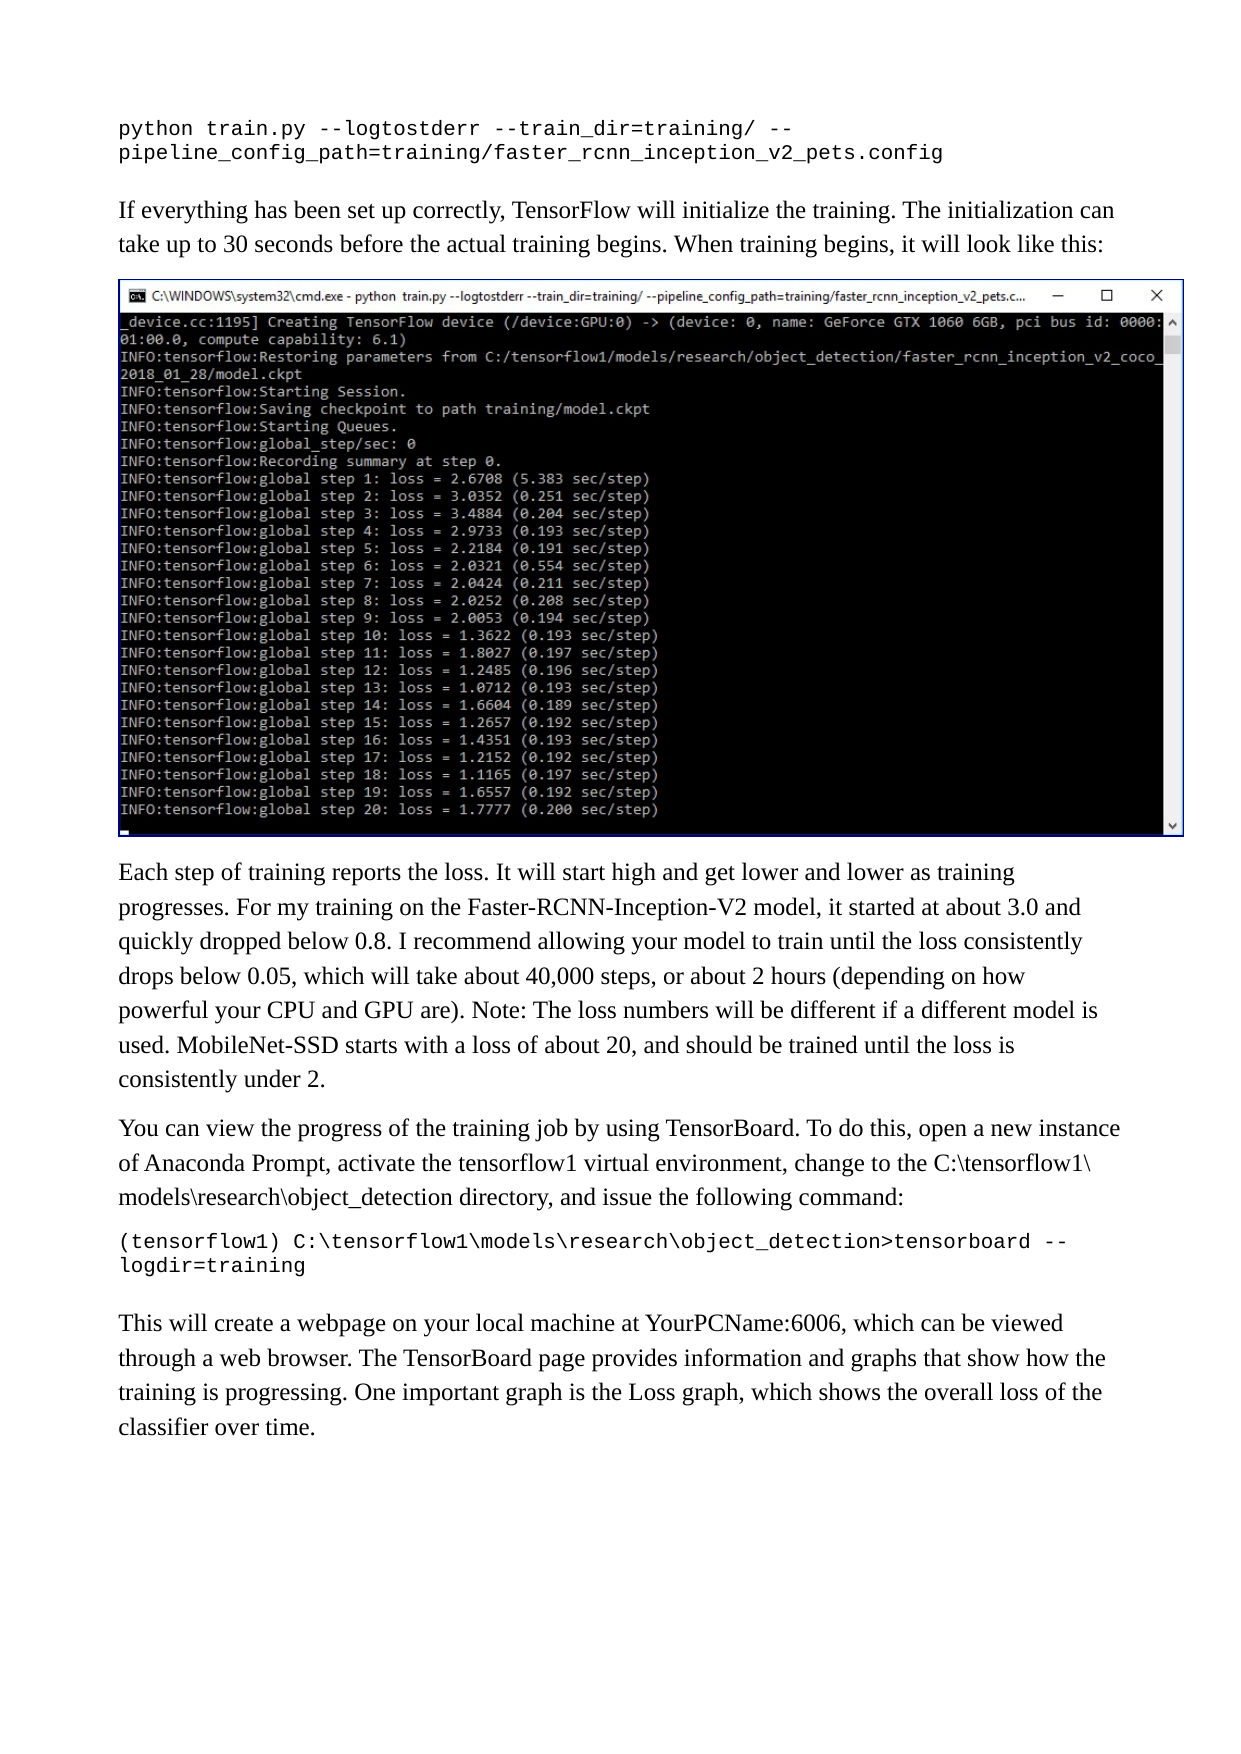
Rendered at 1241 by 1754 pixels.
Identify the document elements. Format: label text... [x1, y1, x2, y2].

picture [120, 280, 1183, 835]
text python train.py --logtostderr --train_dir=training/ --pipeline_config_path=training/faster_rcnn_inception_v2_pets.config [118, 118, 1122, 165]
text (tensorflow1) C:\tensorflow1\models\research\object_detection>tensorboard --logdir=training [118, 1231, 1122, 1279]
text If everything has been set up correctly, TensorFlow will initialize the training. The initialization can take up to 30 seconds before the actual training begins. When training begins, it will look like this: [118, 195, 1122, 258]
text This will create a webpage on your local machine at YourPCName:6006, which can be viewed through a web browser. The TensorBoard page provides information and graphs that show how the training is progressing. One important graph is the Loss graph, which shows the overall loss of the classifier over time. [118, 1308, 1122, 1440]
text You can view the progress of the training job by using TensorBoard. To do this, open a new instance of Anaconda Prompt, activate the tensorflow1 virtual environment, change to the C:\tensorflow1\models\research\object_detection directory, and issue the following command: [118, 1113, 1122, 1211]
text Each step of training reports the loss. It will start high and get lower and lower as training progresses. For my training on the Faster-RCNN-Inception-V2 model, it started at about 3.0 and quickly dropped below 0.8. I recommend allowing your model to train until the loss consistently drops below 0.05, which will take about 40,000 steps, or about 2 hours (depending on how powerful your CPU and GPU are). Note: The loss numbers will be different if a different model is used. MobileNet-SSD starts with a loss of about 20, and should be trained until the loss is consistently under 2. [118, 857, 1122, 1093]
